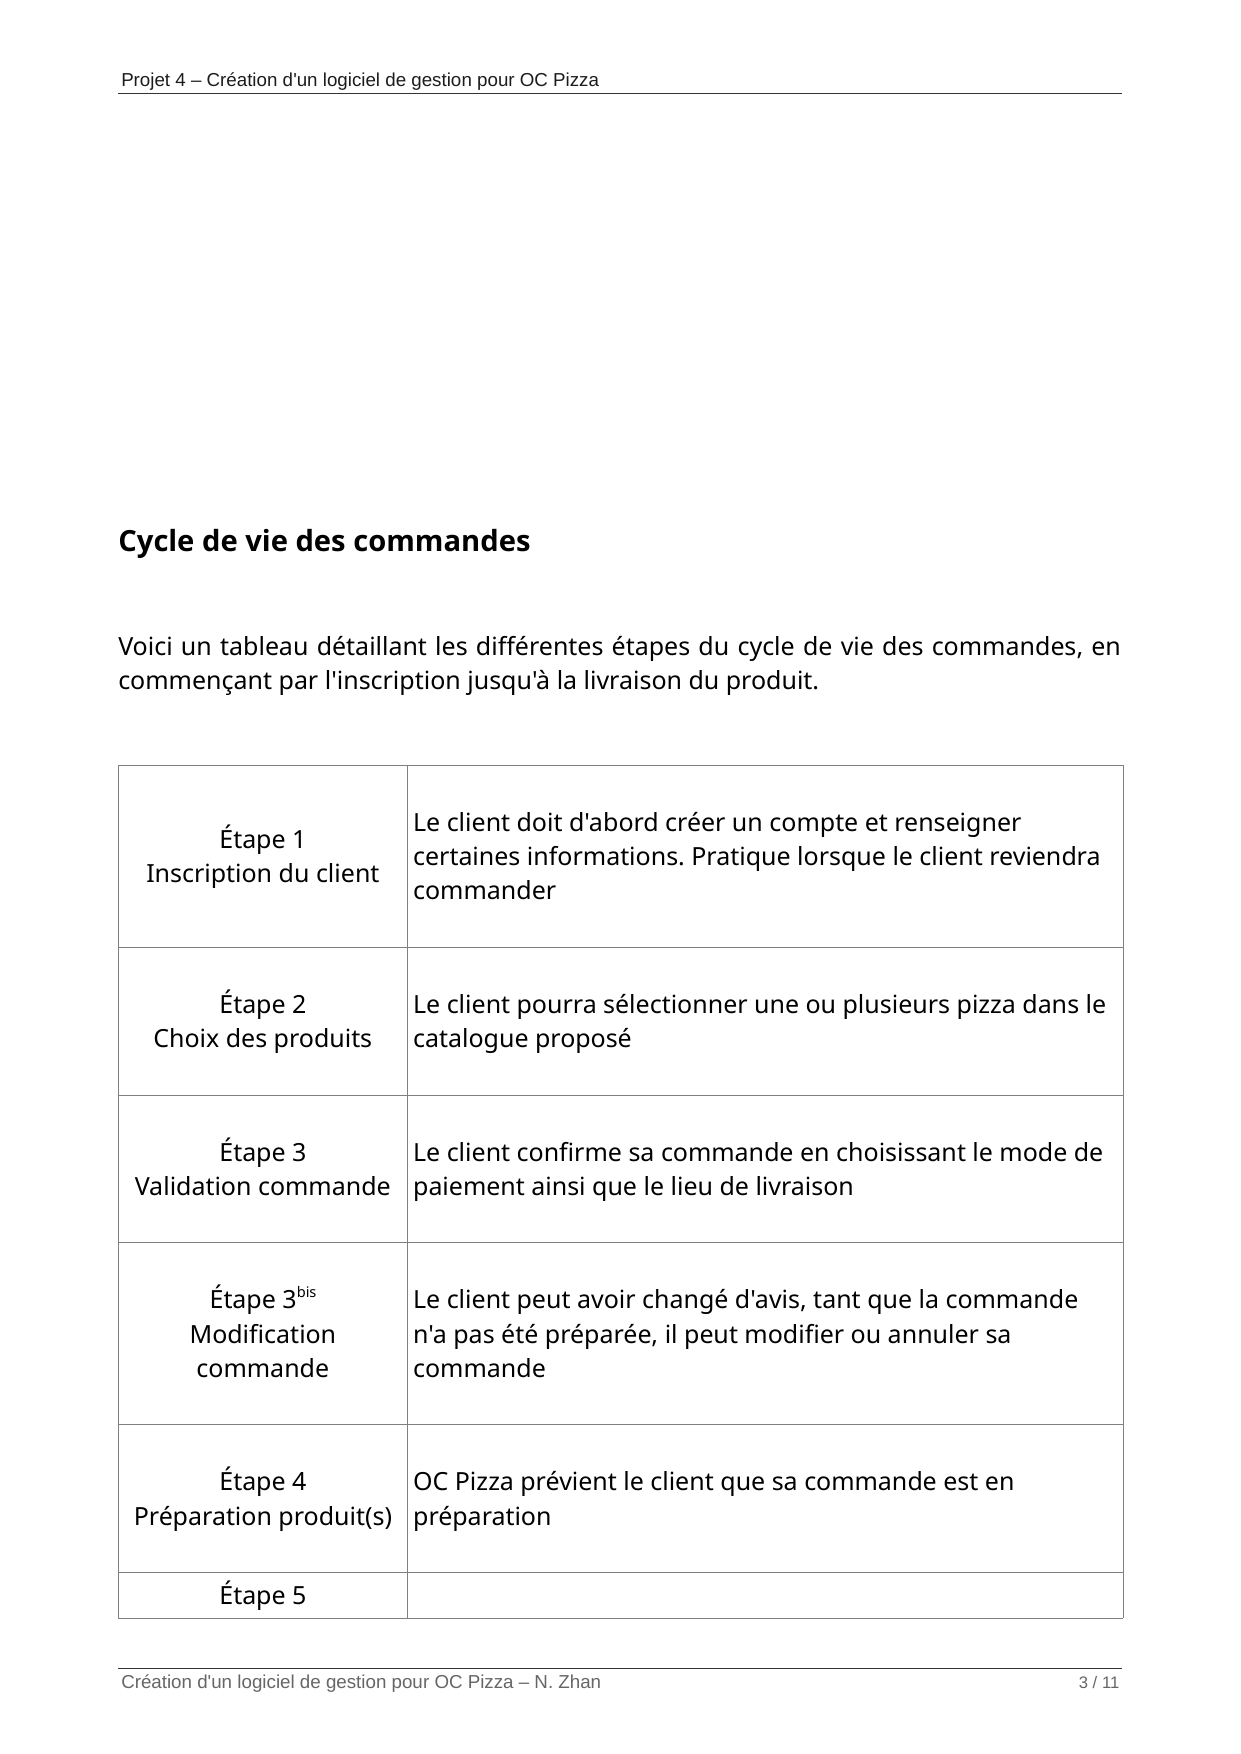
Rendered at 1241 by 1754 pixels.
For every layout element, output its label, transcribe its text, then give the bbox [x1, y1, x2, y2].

table_cell OC Pizza prévient le client que sa commande est en préparation [408, 1425, 1123, 1572]
table_header Le client doit d'abord créer un compte et renseigner certaines informations. Pratique lorsque le client reviendra commander [408, 766, 1123, 947]
table_cell [408, 1573, 1123, 1618]
text Voici un tableau détaillant les différentes étapes du cycle de vie des commandes, en commençant par l'inscription jusqu'à la livraison du produit. [118, 628, 1122, 697]
table_cell Étape 5 [119, 1573, 407, 1618]
table_cell Le client confirme sa commande en choisissant le mode de paiement ainsi que le lieu de livraison [408, 1096, 1123, 1242]
table_cell Étape 4 Préparation produit(s) [119, 1425, 407, 1572]
table_header Étape 1 Inscription du client [119, 766, 407, 947]
table_cell Étape 3 Validation commande [119, 1096, 407, 1242]
table_cell Le client pourra sélectionner une ou plusieurs pizza dans le catalogue proposé [408, 948, 1123, 1094]
text Cycle de vie des commandes [118, 521, 1122, 560]
table_cell Étape 2 Choix des produits [119, 948, 407, 1094]
table_cell Étape 3bis Modification commande [119, 1243, 407, 1424]
table_cell Le client peut avoir changé d'avis, tant que la commande n'a pas été préparée, il peut modifier ou annuler sa commande [408, 1243, 1123, 1424]
